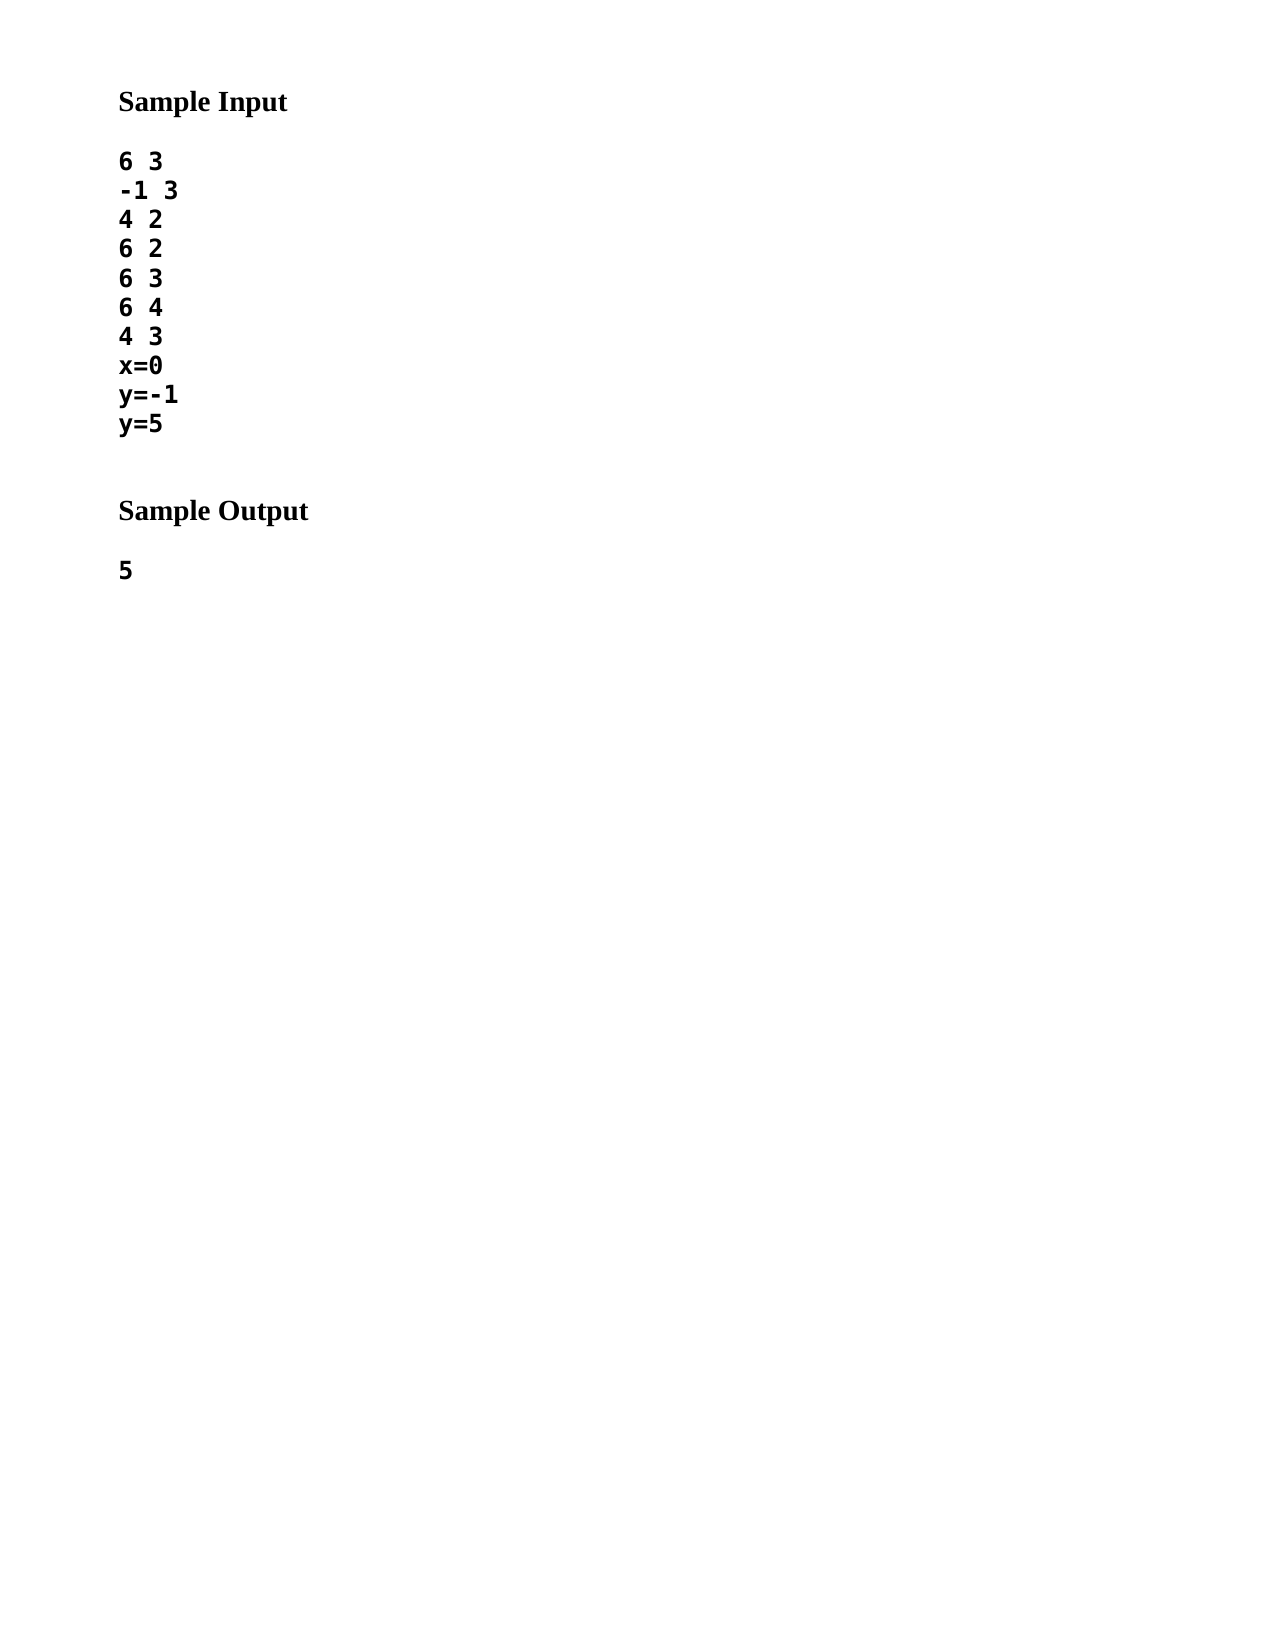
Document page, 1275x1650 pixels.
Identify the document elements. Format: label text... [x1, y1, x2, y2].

text 6 4 [118, 293, 1216, 322]
text y=-1 [118, 380, 1216, 409]
text 4 3 [118, 322, 1216, 351]
text x=0 [118, 351, 1216, 380]
text 6 3 [118, 147, 1216, 176]
text 6 3 [118, 264, 1216, 293]
text 5 [118, 556, 1216, 585]
subtitle Sample Input [118, 84, 1216, 118]
text -1 3 [118, 176, 1216, 205]
text 6 2 [118, 234, 1216, 264]
text y=5 [118, 409, 1216, 439]
subtitle Sample Output [118, 493, 1216, 527]
text 4 2 [118, 205, 1216, 234]
